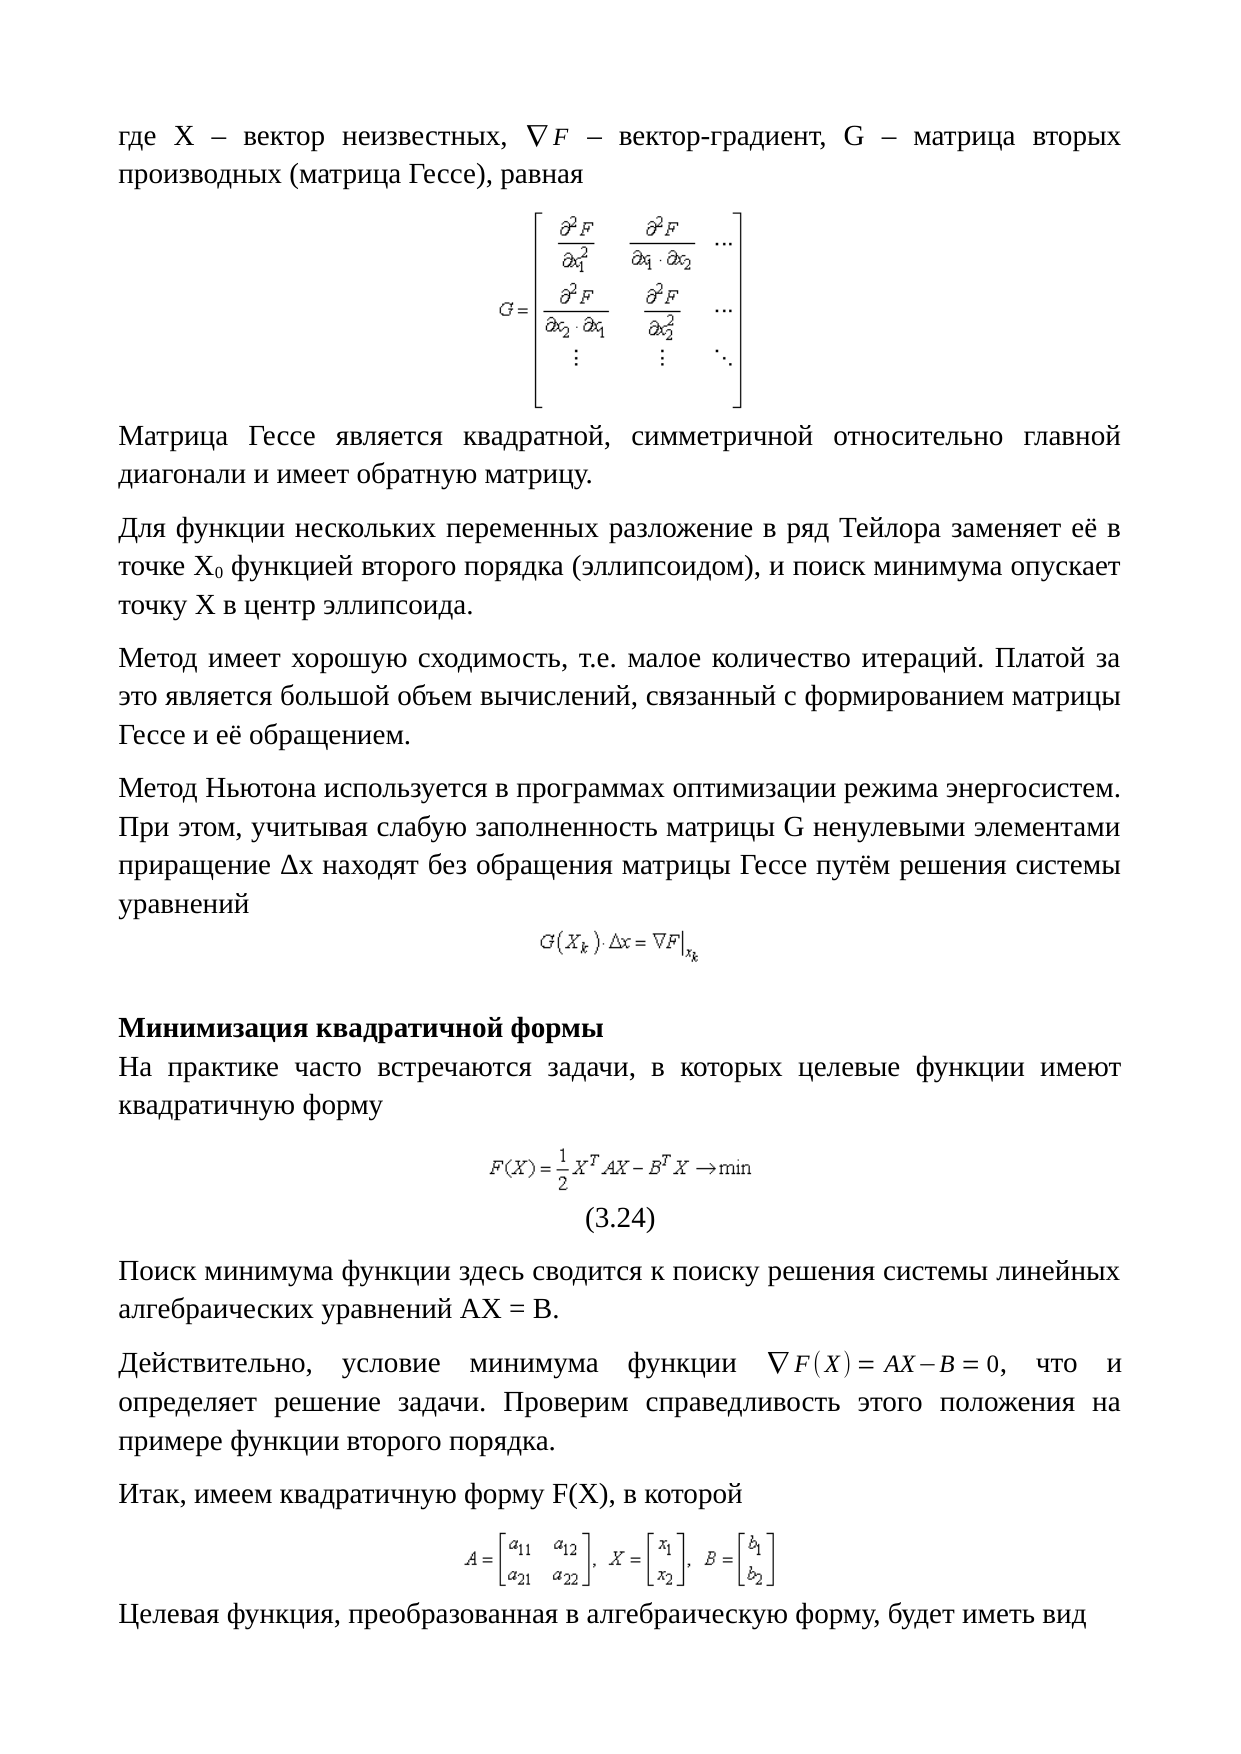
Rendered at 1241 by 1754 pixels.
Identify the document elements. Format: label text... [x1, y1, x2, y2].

text Поиск минимума функции здесь сводится к поиску решения системы линейных алгебраических уравнений AX = B. [118, 1253, 1122, 1325]
picture [485, 1140, 755, 1195]
picture [536, 926, 704, 967]
text На практике часто встречаются задачи, в которых целевые функции имеют квадратичную форму [118, 1049, 1122, 1121]
text Матрица Гессе является квадратной, симметричной относительно главной диагонали и имеет обратную матрицу. [118, 210, 1122, 490]
text (3.24) [118, 1140, 1122, 1233]
text Метод имеет хорошую сходимость, т.е. малое количество итераций. Платой за это является большой объем вычислений, связанный с формированием матрицы Гессе и её обращением. [118, 640, 1122, 751]
text Метод Ньютона используется в программах оптимизации режима энергосистем. При этом, учитывая слабую заполненность матрицы G ненулевыми элементами приращение Δx находят без обращения матрицы Гессе путём решения системы уравнений [118, 770, 1122, 919]
picture [495, 209, 745, 413]
picture [461, 1529, 780, 1591]
text Для функции нескольких переменных разложение в ряд Тейлора заменяет её в точке X0 функцией второго порядка (эллипсоидом), и поиск минимума опускает точку X в центр эллипсоида. [118, 510, 1122, 620]
text Итак, имеем квадратичную форму F(X), в которой [118, 1476, 1122, 1509]
text где X – вектор неизвестных, – вектор-градиент, G – матрица вторых производных (матрица Гессе), равная [118, 118, 1122, 190]
text Целевая функция, преобразованная в алгебраическую форму, будет иметь вид [118, 1529, 1122, 1629]
text Действительно, условие минимума функции , что и определяет решение задачи. Проверим справедливость этого положения на примере функции второго порядка. [118, 1345, 1122, 1456]
text Минимизация квадратичной формы [118, 1010, 1122, 1044]
